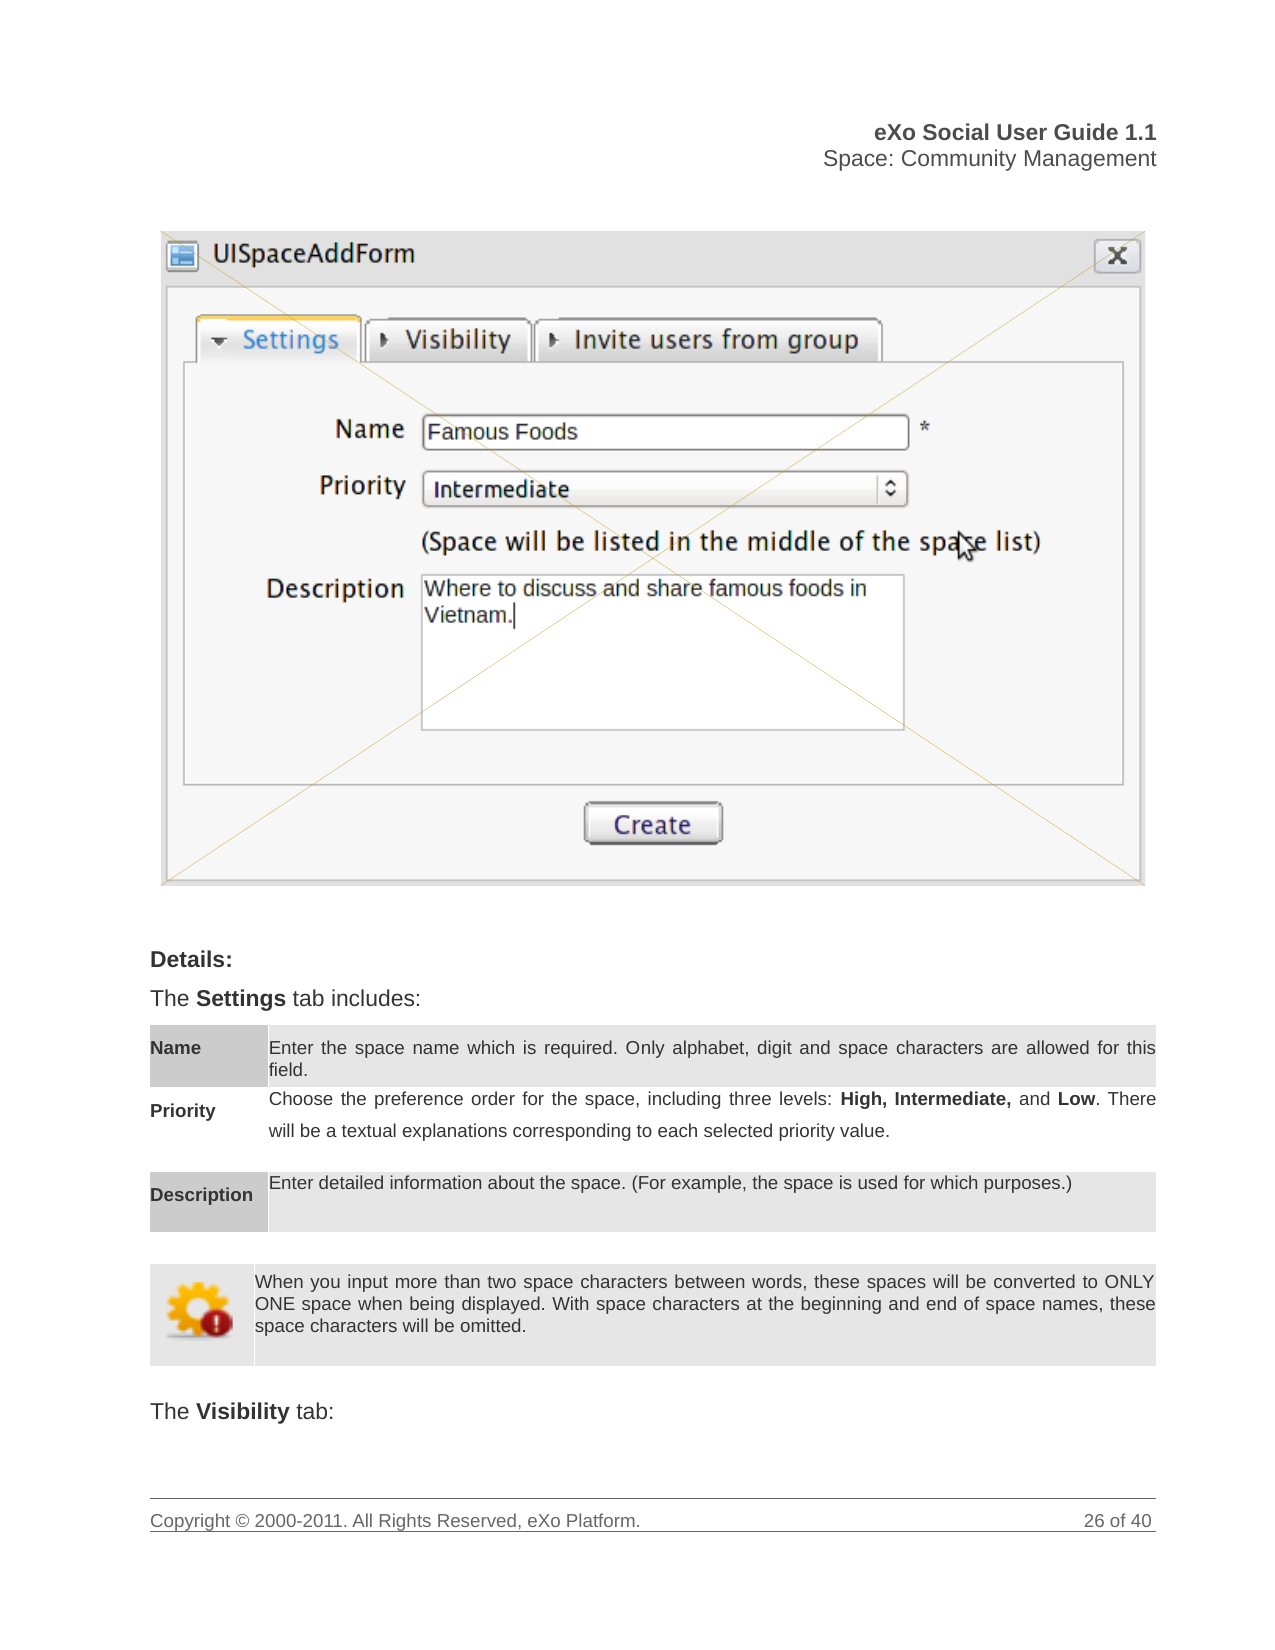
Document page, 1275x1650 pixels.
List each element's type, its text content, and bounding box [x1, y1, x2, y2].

table_header [150, 1264, 254, 1366]
table_cell Enter detailed information about the space. (For example, the space is used for which purposes.) [269, 1172, 1156, 1232]
text The Visibility tab: [76, 1398, 1156, 1425]
picture [655, 232, 1146, 885]
table_cell Priority [150, 1088, 268, 1172]
table_cell Description [150, 1172, 268, 1232]
text The Settings tab includes: [150, 985, 1156, 1012]
picture [163, 231, 1143, 557]
table_cell Choose the preference order for the space, including three levels: High, Intermediate, and Low. There will be a textual explanations corresponding to each selected priority value. [269, 1088, 1156, 1172]
picture [165, 1282, 233, 1341]
table_header Name [150, 1025, 268, 1087]
picture [162, 560, 1143, 886]
picture [160, 232, 651, 885]
table_header Enter the space name which is required. Only alphabet, digit and space characters are allowed for this field. [269, 1025, 1156, 1087]
text Details: [150, 946, 1156, 972]
table_header When you input more than two space characters between words, these spaces will be converted to ONLY ONE space when being displayed. With space characters at the beginning and end of space names, these space characters will be omitted. [255, 1264, 1156, 1366]
